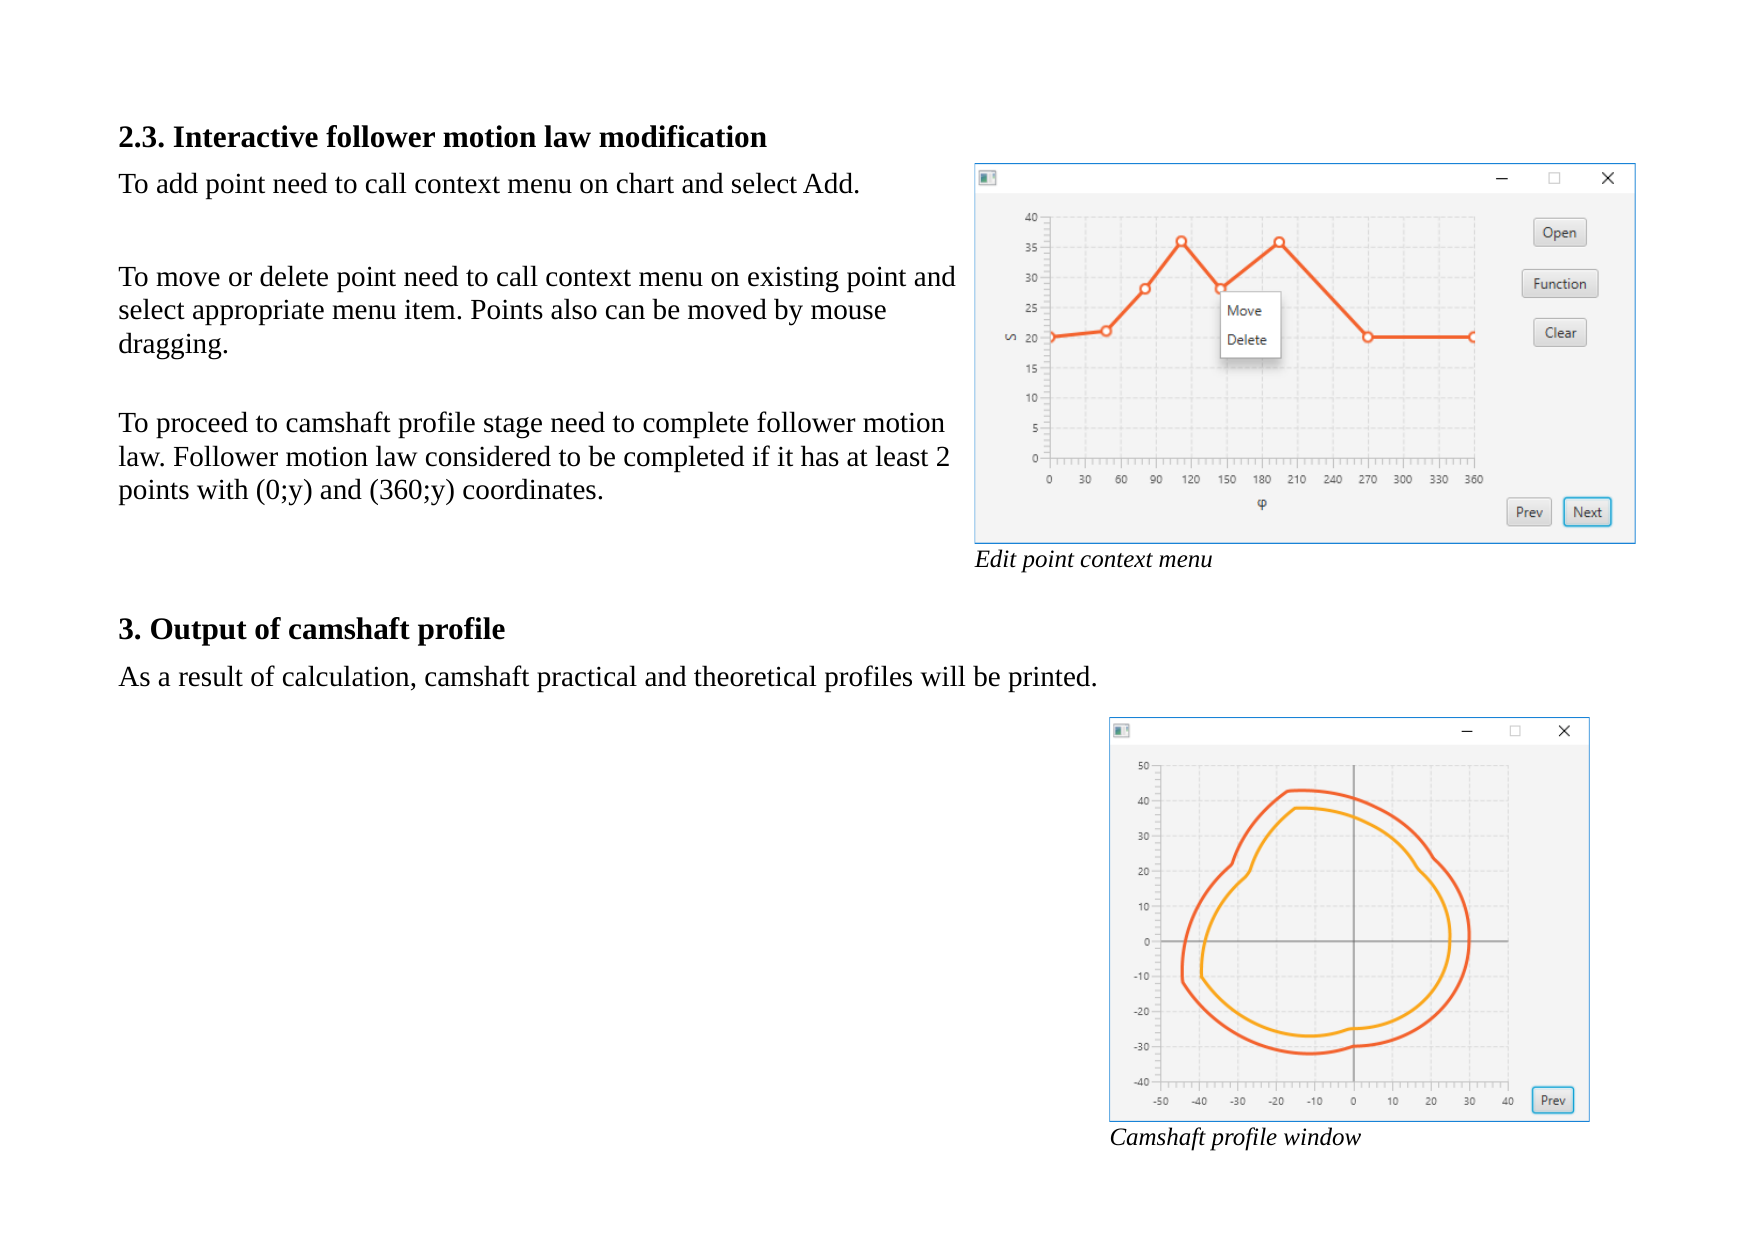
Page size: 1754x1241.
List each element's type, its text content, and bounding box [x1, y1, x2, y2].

picture [974, 163, 1636, 544]
text To add point need to call context menu on chart and select Add. [118, 167, 974, 200]
text To move or delete point need to call context menu on existing point and select appropriate menu item. Points also can be moved by mouse dragging. [118, 259, 974, 359]
picture [1109, 717, 1590, 1122]
text To proceed to camshaft profile stage need to complete follower motion law. Follower motion law considered to be completed if it has at least 2 points with (0;y) and (360;y) coordinates. [118, 372, 974, 506]
text Camshaft profile window [1109, 1122, 1589, 1151]
text 3. Output of camshaft profile [118, 611, 1636, 646]
text As a result of calculation, camshaft practical and theoretical profiles will be printed. [118, 659, 1636, 692]
text 2.3. Interactive follower motion law modification [118, 118, 1636, 163]
text Edit point context menu [974, 544, 1636, 572]
